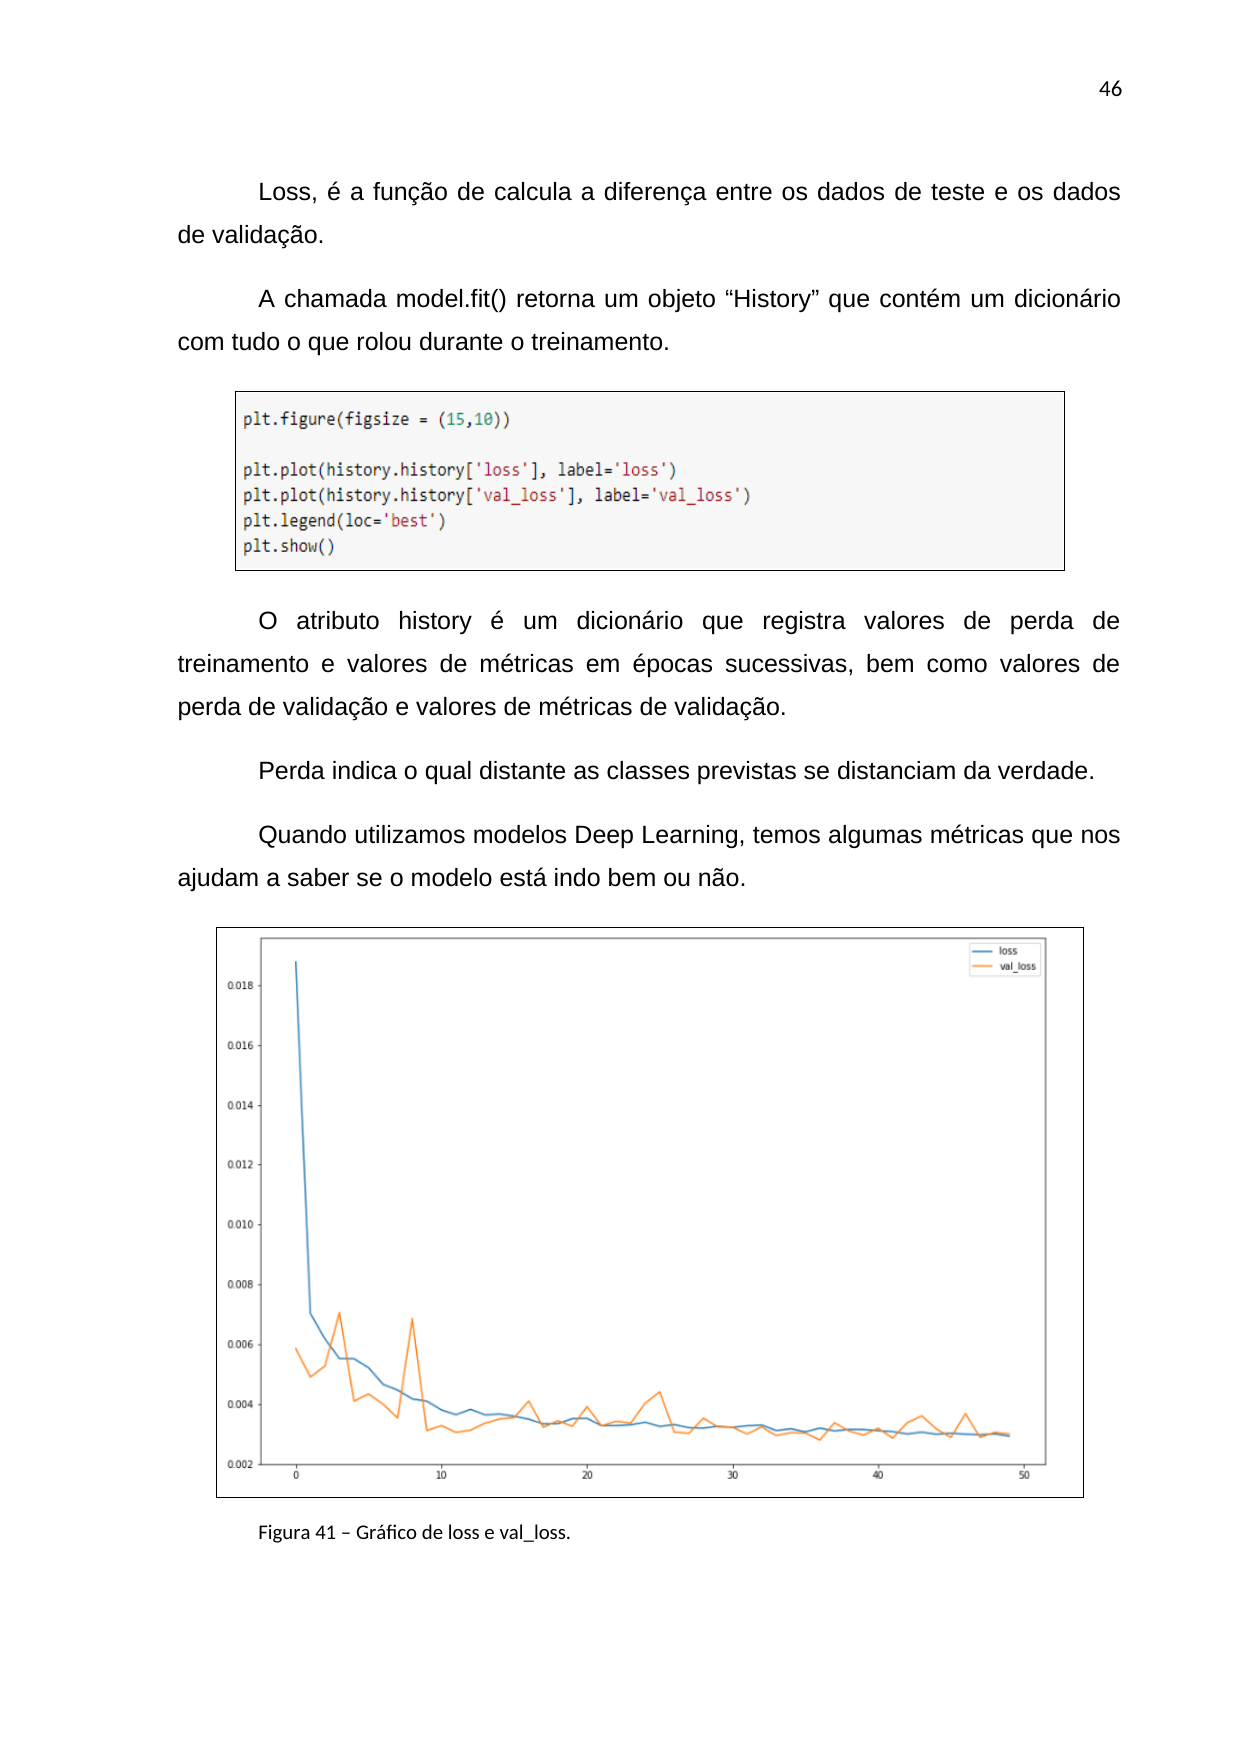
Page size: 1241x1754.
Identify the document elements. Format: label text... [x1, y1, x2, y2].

picture [237, 393, 1062, 568]
text O atributo history é um dicionário que registra valores de perda de treinamento e valores de métricas em épocas sucessivas, bem como valores de perda de validação e valores de métricas de validação. [177, 606, 1122, 721]
text A chamada model.fit() retorna um objeto “History” que contém um dicionário com tudo o que rolou durante o treinamento. [177, 284, 1122, 356]
text Quando utilizamos modelos Deep Learning, temos algumas métricas que nos ajudam a saber se o modelo está indo bem ou não. [177, 820, 1122, 892]
picture [219, 929, 1081, 1496]
text Figura 41 – Gráfico de loss e val_loss. [177, 1519, 1122, 1545]
text Loss, é a função de calcula a diferença entre os dados de teste e os dados de validação. [177, 177, 1122, 249]
text Perda indica o qual distante as classes previstas se distanciam da verdade. [177, 756, 1122, 785]
